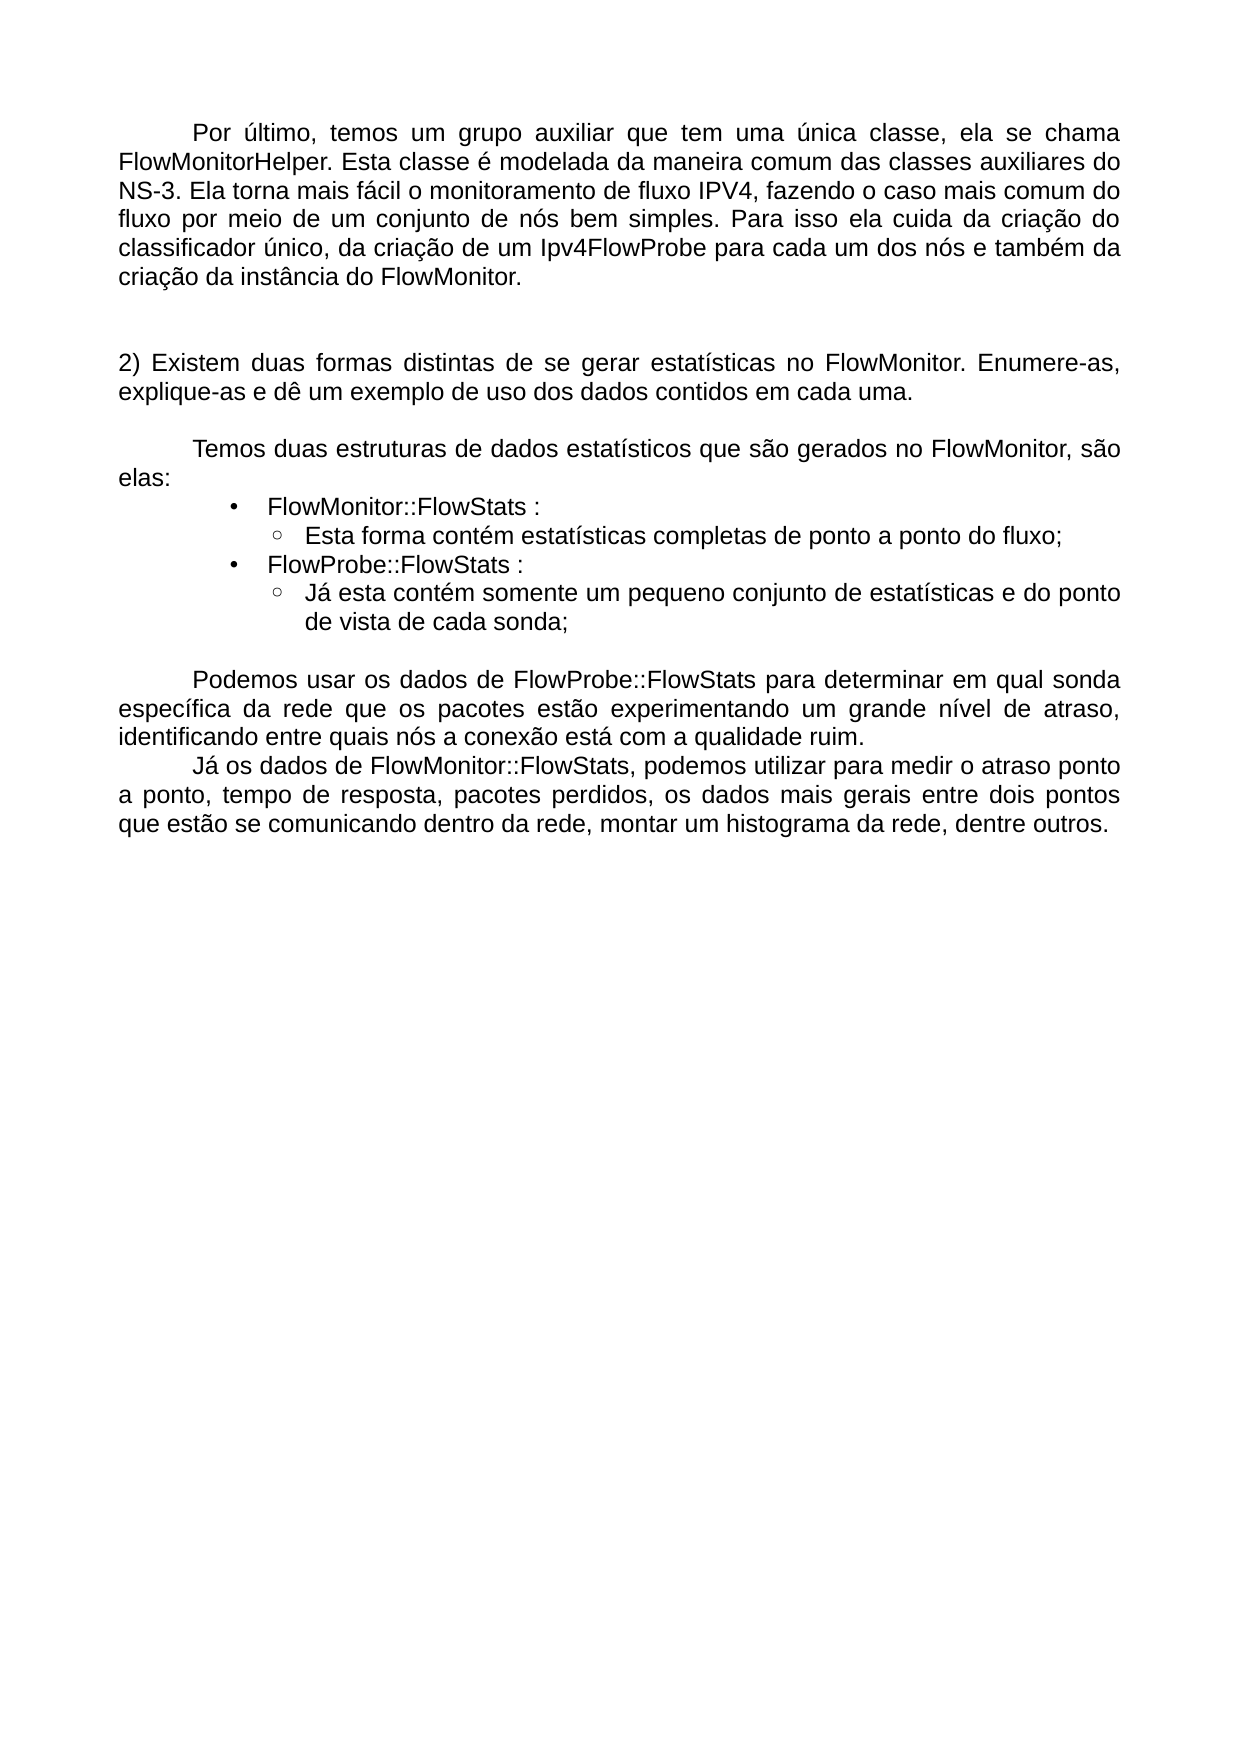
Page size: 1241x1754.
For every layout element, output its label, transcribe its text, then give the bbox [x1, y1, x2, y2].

text Podemos usar os dados de FlowProbe::FlowStats para determinar em qual sonda específica da rede que os pacotes estão experimentando um grande nível de atraso, identificando entre quais nós a conexão está com a qualidade ruim. [118, 665, 1122, 751]
text 2) Existem duas formas distintas de se gerar estatísticas no FlowMonitor. Enumere-as, explique-as e dê um exemplo de uso dos dados contidos em cada uma. [118, 348, 1122, 406]
text Já os dados de FlowMonitor::FlowStats, podemos utilizar para medir o atraso ponto a ponto, tempo de resposta, pacotes perdidos, os dados mais gerais entre dois pontos que estão se comunicando dentro da rede, montar um histograma da rede, dentre outros. [118, 751, 1122, 837]
list Esta forma contém estatísticas completas de ponto a ponto do fluxo; [267, 521, 1122, 549]
text Por último, temos um grupo auxiliar que tem uma única classe, ela se chama FlowMonitorHelper. Esta classe é modelada da maneira comum das classes auxiliares do NS-3. Ela torna mais fácil o monitoramento de fluxo IPV4, fazendo o caso mais comum do fluxo por meio de um conjunto de nós bem simples. Para isso ela cuida da criação do classificador único, da criação de um Ipv4FlowProbe para cada um dos nós e também da criação da instância do FlowMonitor. [118, 118, 1122, 291]
list FlowProbe::FlowStats : [229, 549, 1122, 578]
list Já esta contém somente um pequeno conjunto de estatísticas e do ponto de vista de cada sonda; [267, 578, 1122, 636]
text Temos duas estruturas de dados estatísticos que são gerados no FlowMonitor, são elas: [118, 434, 1122, 492]
list FlowMonitor::FlowStats : [229, 492, 1122, 521]
